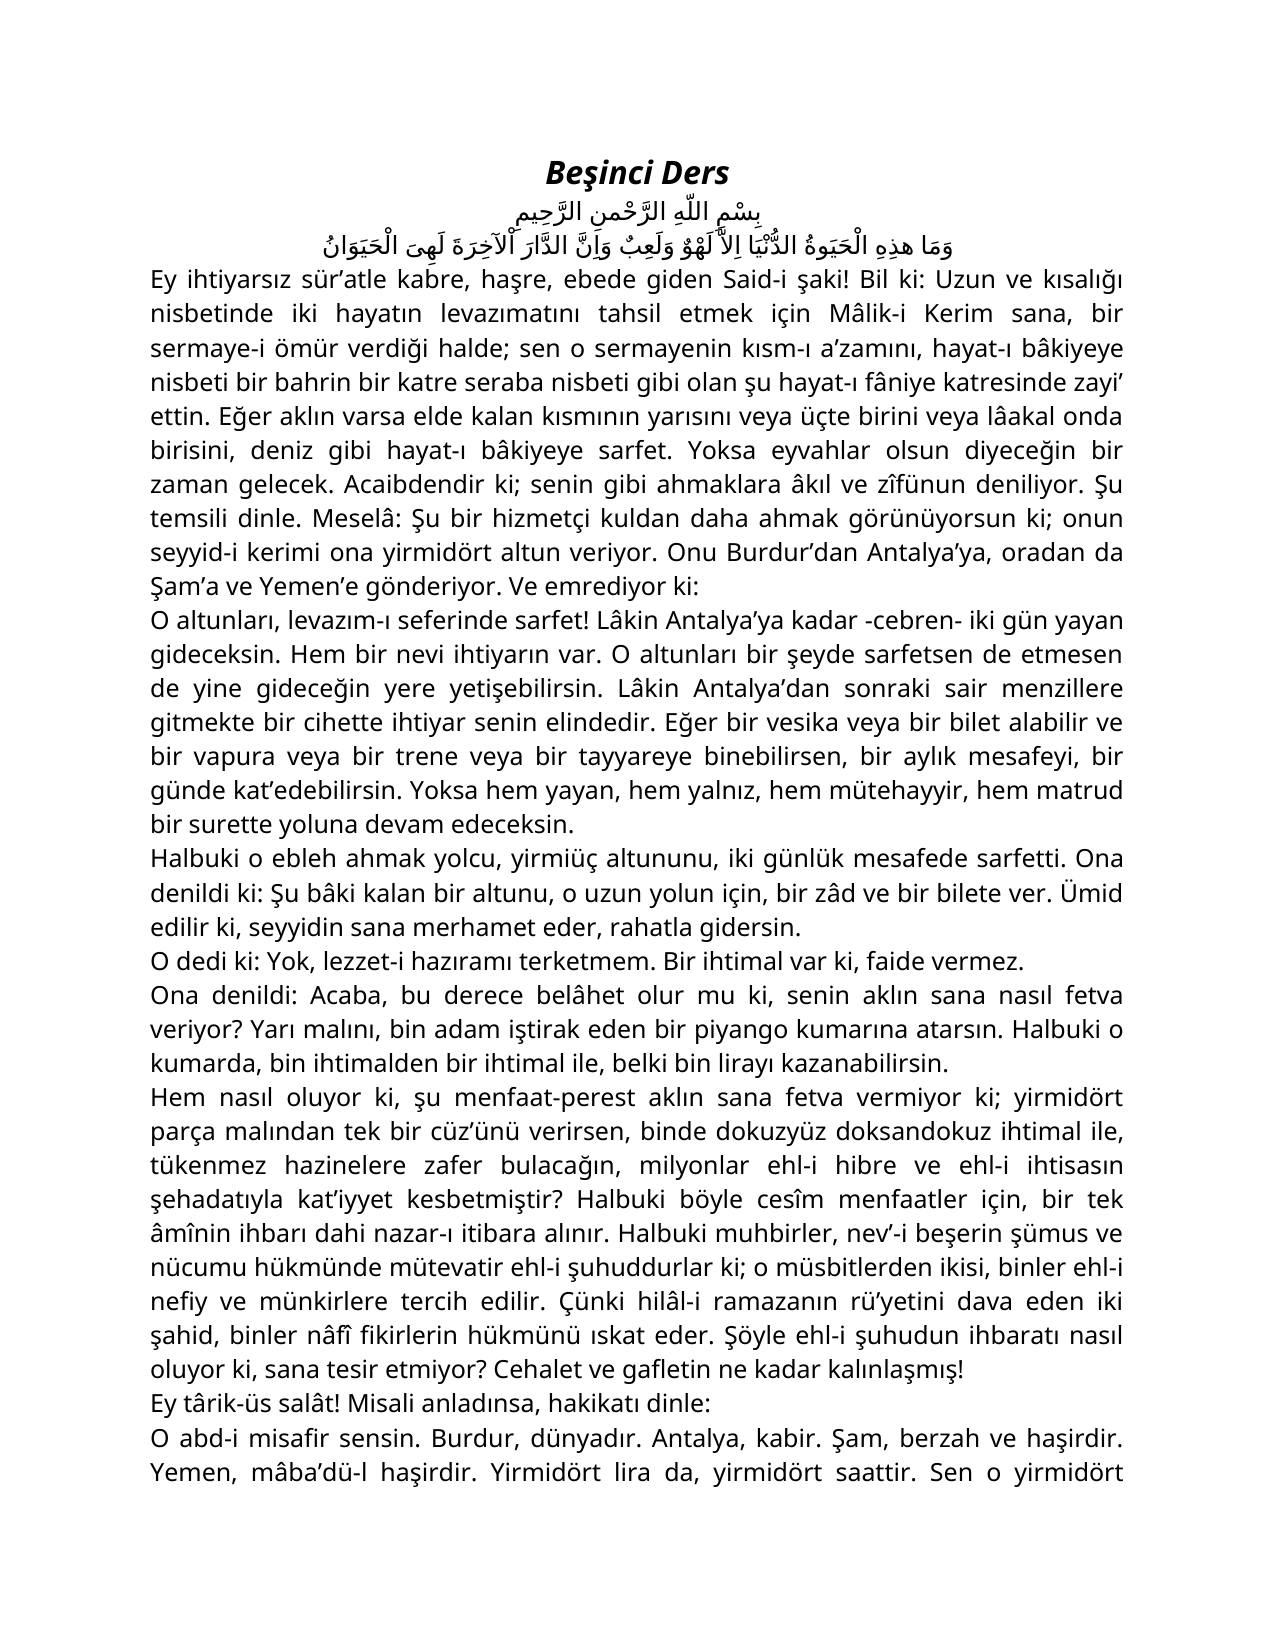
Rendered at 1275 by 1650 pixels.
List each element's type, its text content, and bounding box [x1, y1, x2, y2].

text Halbuki o ebleh ahmak yolcu, yirmiüç altununu, iki günlük mesafede sarfetti. Ona denildi ki: Şu bâki kalan bir altunu, o uzun yolun için, bir zâd ve bir bilete ver. Ümid edilir ki, seyyidin sana merhamet eder, rahatla gidersin. [150, 841, 1125, 943]
text Ey ihtiyarsız sür’atle kabre, haşre, ebede giden Said-i şaki! Bil ki: Uzun ve kısalığı nisbetinde iki hayatın levazımatını tahsil etmek için Mâlik-i Kerim sana, bir sermaye-i ömür verdiği halde; sen o sermayenin kısm-ı a’zamını, hayat-ı bâkiyeye nisbeti bir bahrin bir katre seraba nisbeti gibi olan şu hayat-ı fâniye katresinde zayi’ ettin. Eğer aklın varsa elde kalan kısmının yarısını veya üçte birini veya lâakal onda birisini, deniz gibi hayat-ı bâkiyeye sarfet. Yoksa eyvahlar olsun diyeceğin bir zaman gelecek. Acaibdendir ki; senin gibi ahmaklara âkıl ve zîfünun deniliyor. Şu temsili dinle. Meselâ: Şu bir hizmetçi kuldan daha ahmak görünüyorsun ki; onun seyyid-i kerimi ona yirmidört altun veriyor. Onu Burdur’dan Antalya’ya, oradan da Şam’a ve Yemen’e gönderiyor. Ve emrediyor ki: [150, 262, 1125, 603]
text O altunları, levazım-ı seferinde sarfet! Lâkin Antalya’ya kadar -cebren- iki gün yayan gideceksin. Hem bir nevi ihtiyarın var. O altunları bir şeyde sarfetsen de etmesen de yine gideceğin yere yetişebilirsin. Lâkin Antalya’dan sonraki sair menzillere gitmekte bir cihette ihtiyar senin elindedir. Eğer bir vesika veya bir bilet alabilir ve bir vapura veya bir trene veya bir tayyareye binebilirsen, bir aylık mesafeyi, bir günde kat’edebilirsin. Yoksa hem yayan, hem yalnız, hem mütehayyir, hem matrud bir surette yoluna devam edeceksin. [150, 603, 1125, 841]
text Ona denildi: Acaba, bu derece belâhet olur mu ki, senin aklın sana nasıl fetva veriyor? Yarı malını, bin adam iştirak eden bir piyango kumarına atarsın. Halbuki o kumarda, bin ihtimalden bir ihtimal ile, belki bin lirayı kazanabilirsin. [150, 977, 1125, 1079]
text وَمَا هذِهِ الْحَيَوةُ الدُّنْيَا اِلاَّ لَهْوٌ وَلَعِبٌ وَاِنَّ الدَّارَ اْلآخِرَةَ لَهِىَ الْحَيَوَانُ [150, 228, 1125, 262]
text Hem nasıl oluyor ki, şu menfaat-perest aklın sana fetva vermiyor ki; yirmidört parça malından tek bir cüz’ünü verirsen, binde dokuzyüz doksandokuz ihtimal ile, tükenmez hazinelere zafer bulacağın, milyonlar ehl-i hibre ve ehl-i ihtisasın şehadatıyla kat’iyyet kesbetmiştir? Halbuki böyle cesîm menfaatler için, bir tek âmînin ihbarı dahi nazar-ı itibara alınır. Halbuki muhbirler, nev’-i beşerin şümus ve nücumu hükmünde mütevatir ehl-i şuhuddurlar ki; o müsbitlerden ikisi, binler ehl-i nefiy ve münkirlere tercih edilir. Çünki hilâl-i ramazanın rü’yetini dava eden iki şahid, binler nâfî fikirlerin hükmünü ıskat eder. Şöyle ehl-i şuhudun ihbaratı nasıl oluyor ki, sana tesir etmiyor? Cehalet ve gafletin ne kadar kalınlaşmış! [150, 1079, 1125, 1386]
text بِسْمِ اللّهِ الرَّحْمنِ الرَّحِيمِ [150, 194, 1125, 228]
text O abd-i misafir sensin. Burdur, dünyadır. Antalya, kabir. Şam, berzah ve haşirdir. Yemen, mâba’dü-l haşirdir. Yirmidört lira da, yirmidört saattir. Sen o yirmidört [150, 1420, 1125, 1488]
text O dedi ki: Yok, lezzet-i hazıramı terketmem. Bir ihtimal var ki, faide vermez. [150, 943, 1125, 977]
text Ey târik-üs salât! Misali anladınsa, hakikatı dinle: [150, 1386, 1125, 1420]
subtitle Beşinci Ders [150, 150, 1125, 194]
